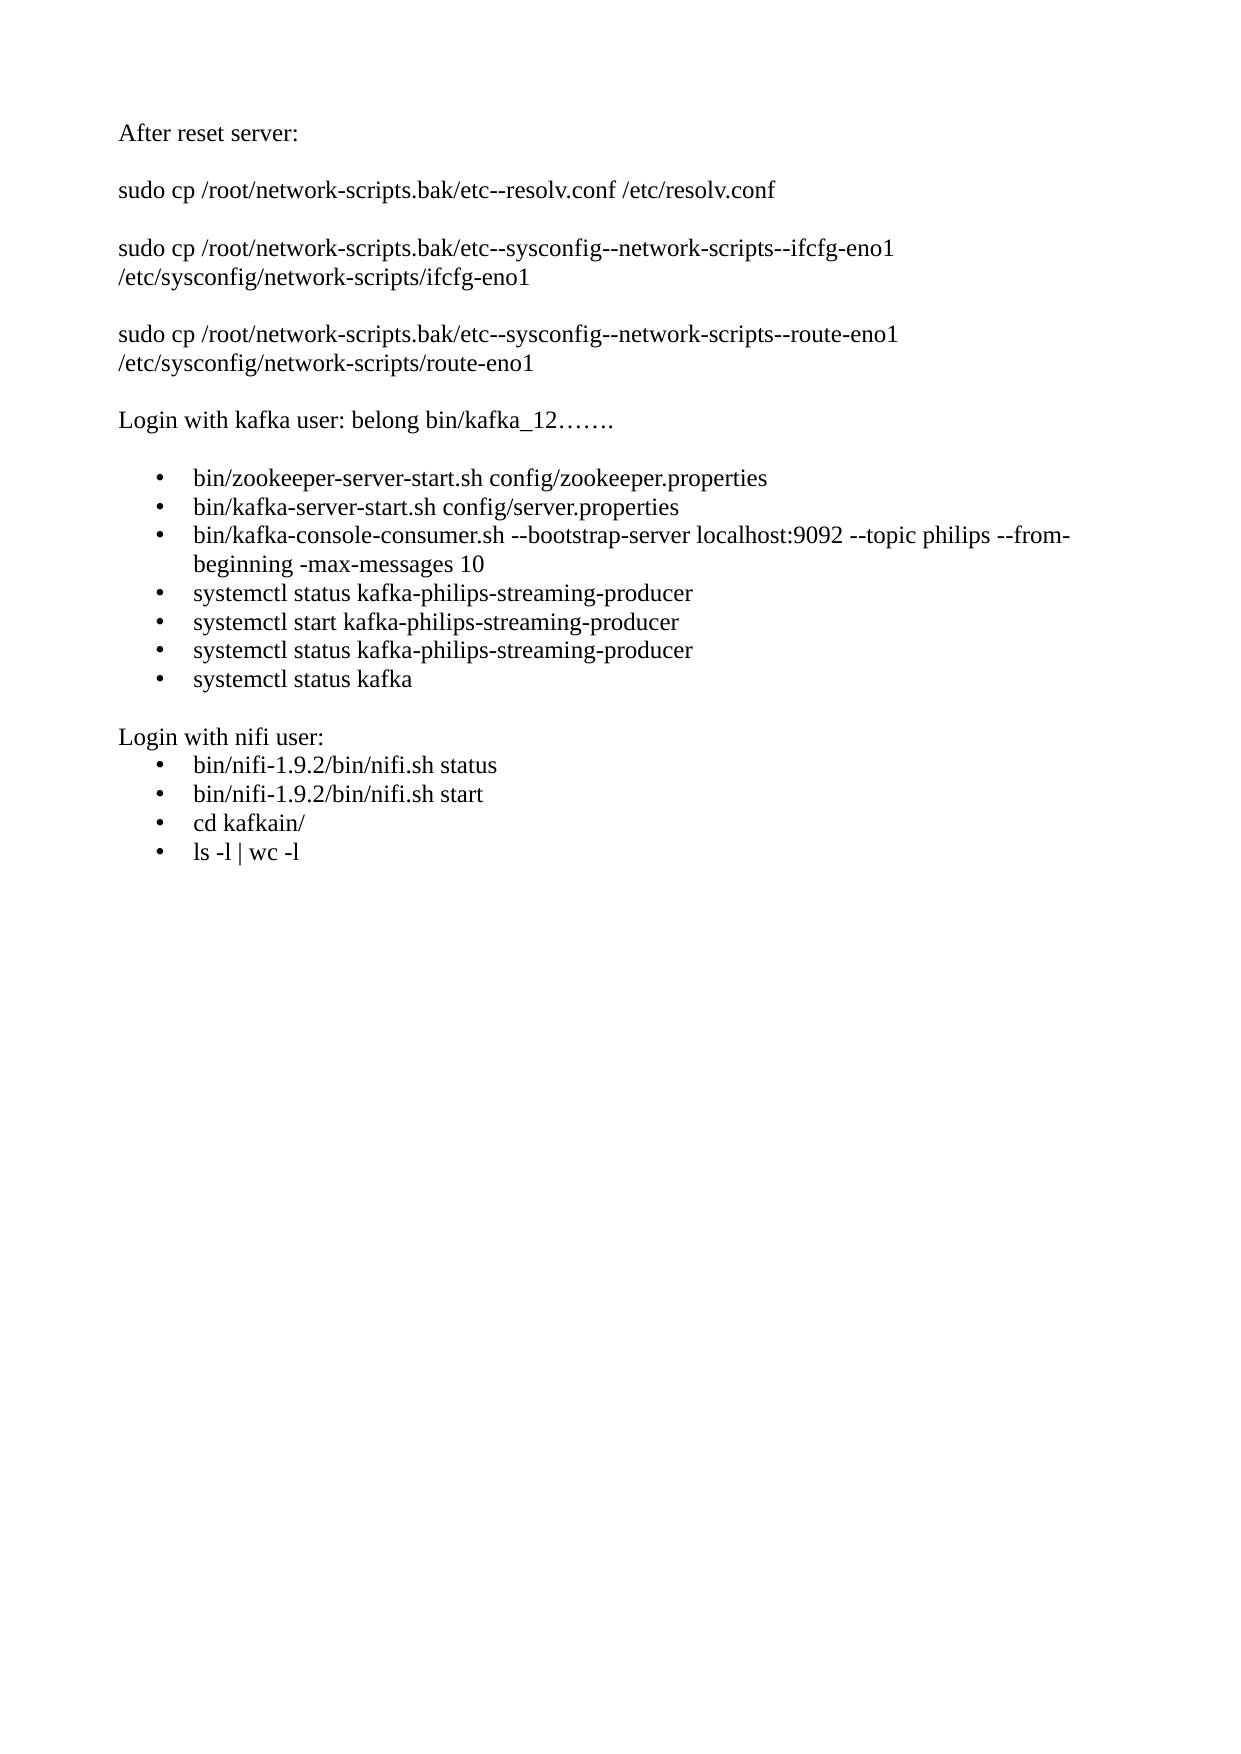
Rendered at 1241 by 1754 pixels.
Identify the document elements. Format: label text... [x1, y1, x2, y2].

list bin/zookeeper-server-start.sh config/zookeeper.properties [156, 463, 1122, 492]
list systemctl start kafka-philips-streaming-producer [156, 607, 1122, 636]
list systemctl status kafka [156, 664, 1122, 693]
text sudo cp /root/network-scripts.bak/etc--resolv.conf /etc/resolv.conf [118, 176, 1122, 204]
text Login with nifi user: [118, 722, 1122, 751]
text sudo cp /root/network-scripts.bak/etc--sysconfig--network-scripts--ifcfg-eno1 /etc/sysconfig/network-scripts/ifcfg-eno1 [118, 233, 1122, 291]
text sudo cp /root/network-scripts.bak/etc--sysconfig--network-scripts--route-eno1 /etc/sysconfig/network-scripts/route-eno1 [118, 319, 1122, 377]
list bin/kafka-console-consumer.sh --bootstrap-server localhost:9092 --topic philips --from-beginning -max-messages 10 [156, 521, 1122, 578]
list cd kafkain/ [156, 808, 1122, 837]
list systemctl status kafka-philips-streaming-producer [156, 636, 1122, 664]
text After reset server: [118, 118, 1122, 147]
text Login with kafka user: belong bin/kafka_12……. [118, 406, 1122, 434]
list bin/nifi-1.9.2/bin/nifi.sh start [156, 779, 1122, 808]
list systemctl status kafka-philips-streaming-producer [156, 578, 1122, 607]
list ls -l | wc -l [156, 837, 1122, 866]
list bin/kafka-server-start.sh config/server.properties [156, 492, 1122, 521]
list bin/nifi-1.9.2/bin/nifi.sh status [156, 751, 1122, 779]
